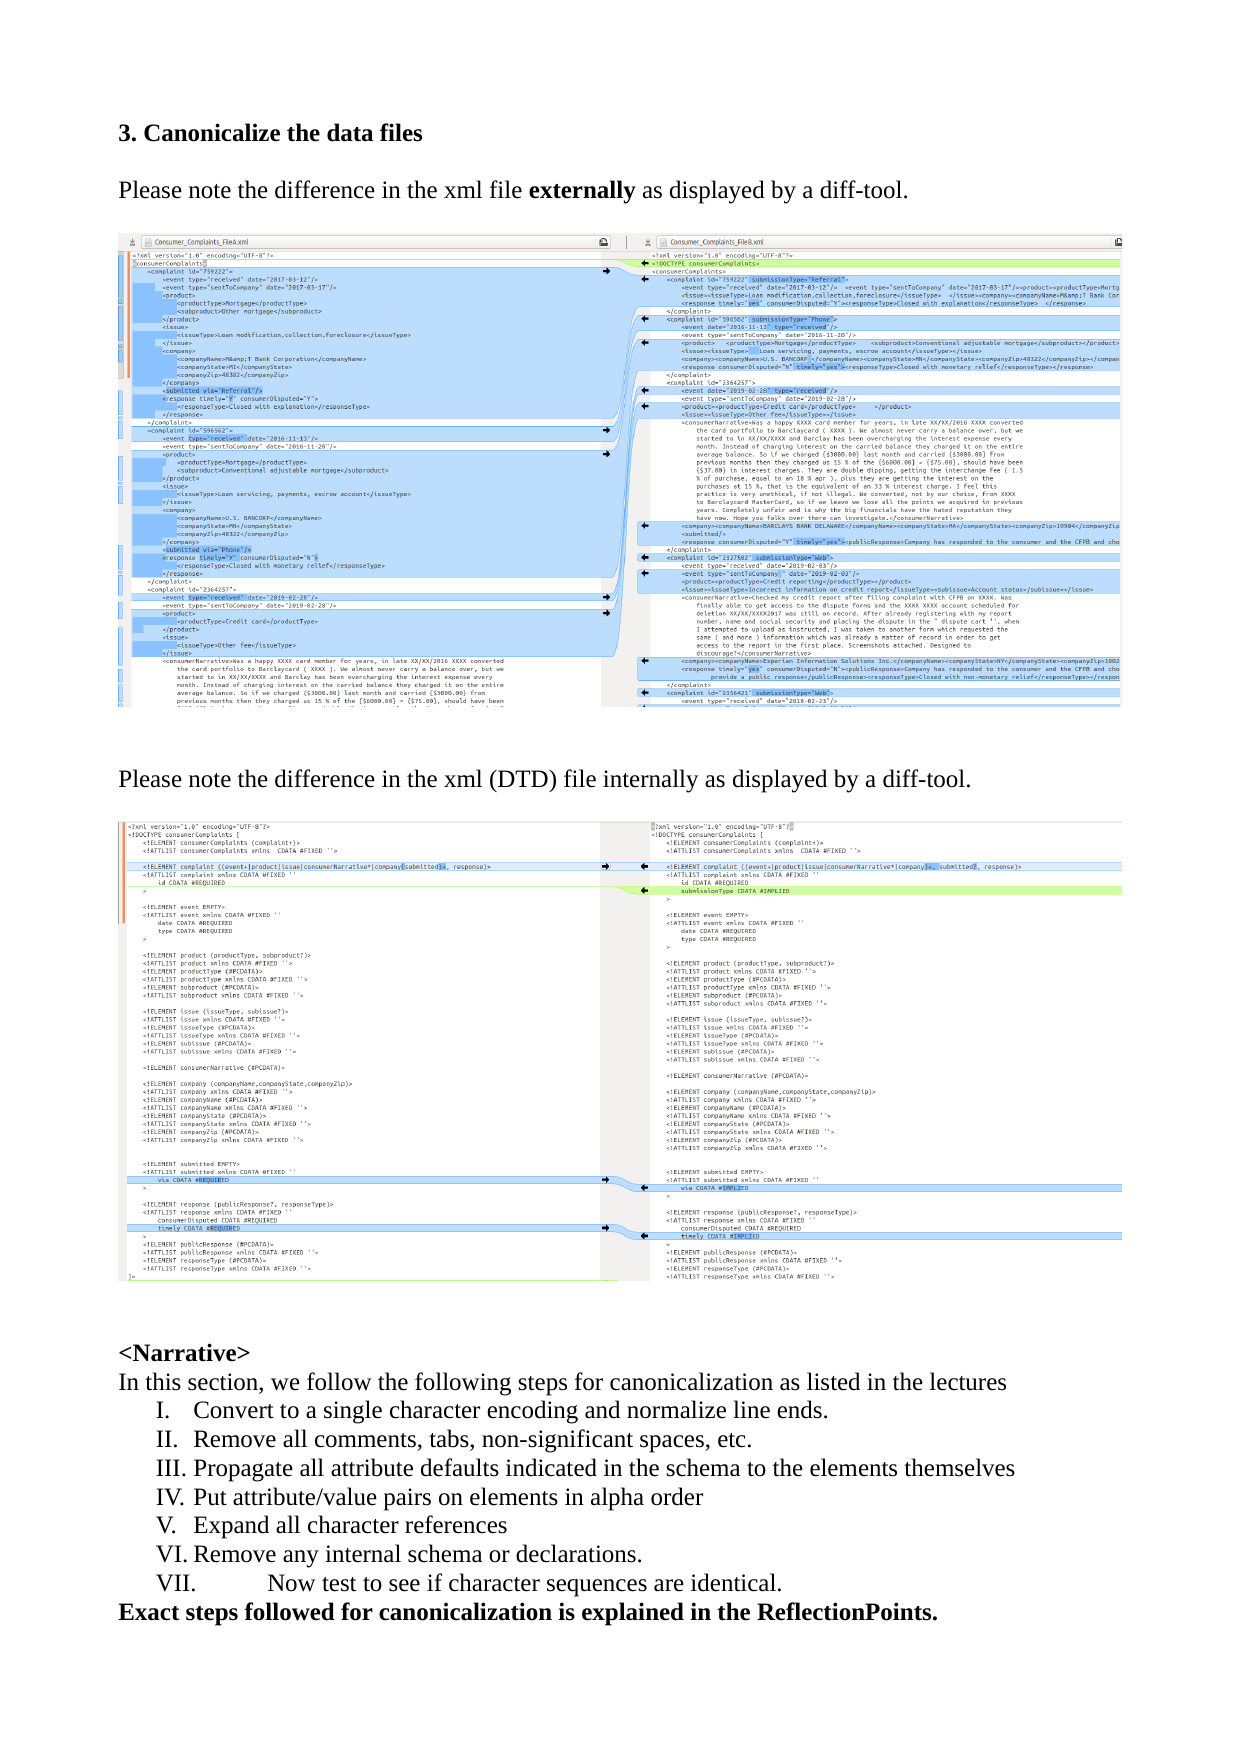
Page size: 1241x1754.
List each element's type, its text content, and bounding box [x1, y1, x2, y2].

picture [118, 821, 1123, 1281]
list Expand all character references [156, 1510, 1122, 1539]
list Convert to a single character encoding and normalize line ends. [156, 1395, 1122, 1424]
list Now test to see if character sequences are identical. [156, 1568, 1122, 1597]
text Exact steps followed for canonicalization is explained in the ReflectionPoints. [118, 1597, 1122, 1625]
text Please note the difference in the xml file externally as displayed by a diff-tool. [118, 176, 1122, 204]
list Remove all comments, tabs, non-significant spaces, etc. [156, 1424, 1122, 1453]
list Put attribute/value pairs on elements in alpha order [156, 1482, 1122, 1510]
text 3. Canonicalize the data files [118, 118, 1122, 147]
text Please note the difference in the xml (DTD) file internally as displayed by a diff-tool. [118, 764, 1122, 793]
text <Narrative> [118, 1338, 1122, 1367]
picture [118, 233, 1123, 707]
text In this section, we follow the following steps for canonicalization as listed in the lectures [118, 1367, 1122, 1395]
list Propagate all attribute defaults indicated in the schema to the elements themselves [156, 1453, 1122, 1482]
list Remove any internal schema or declarations. [156, 1539, 1122, 1568]
